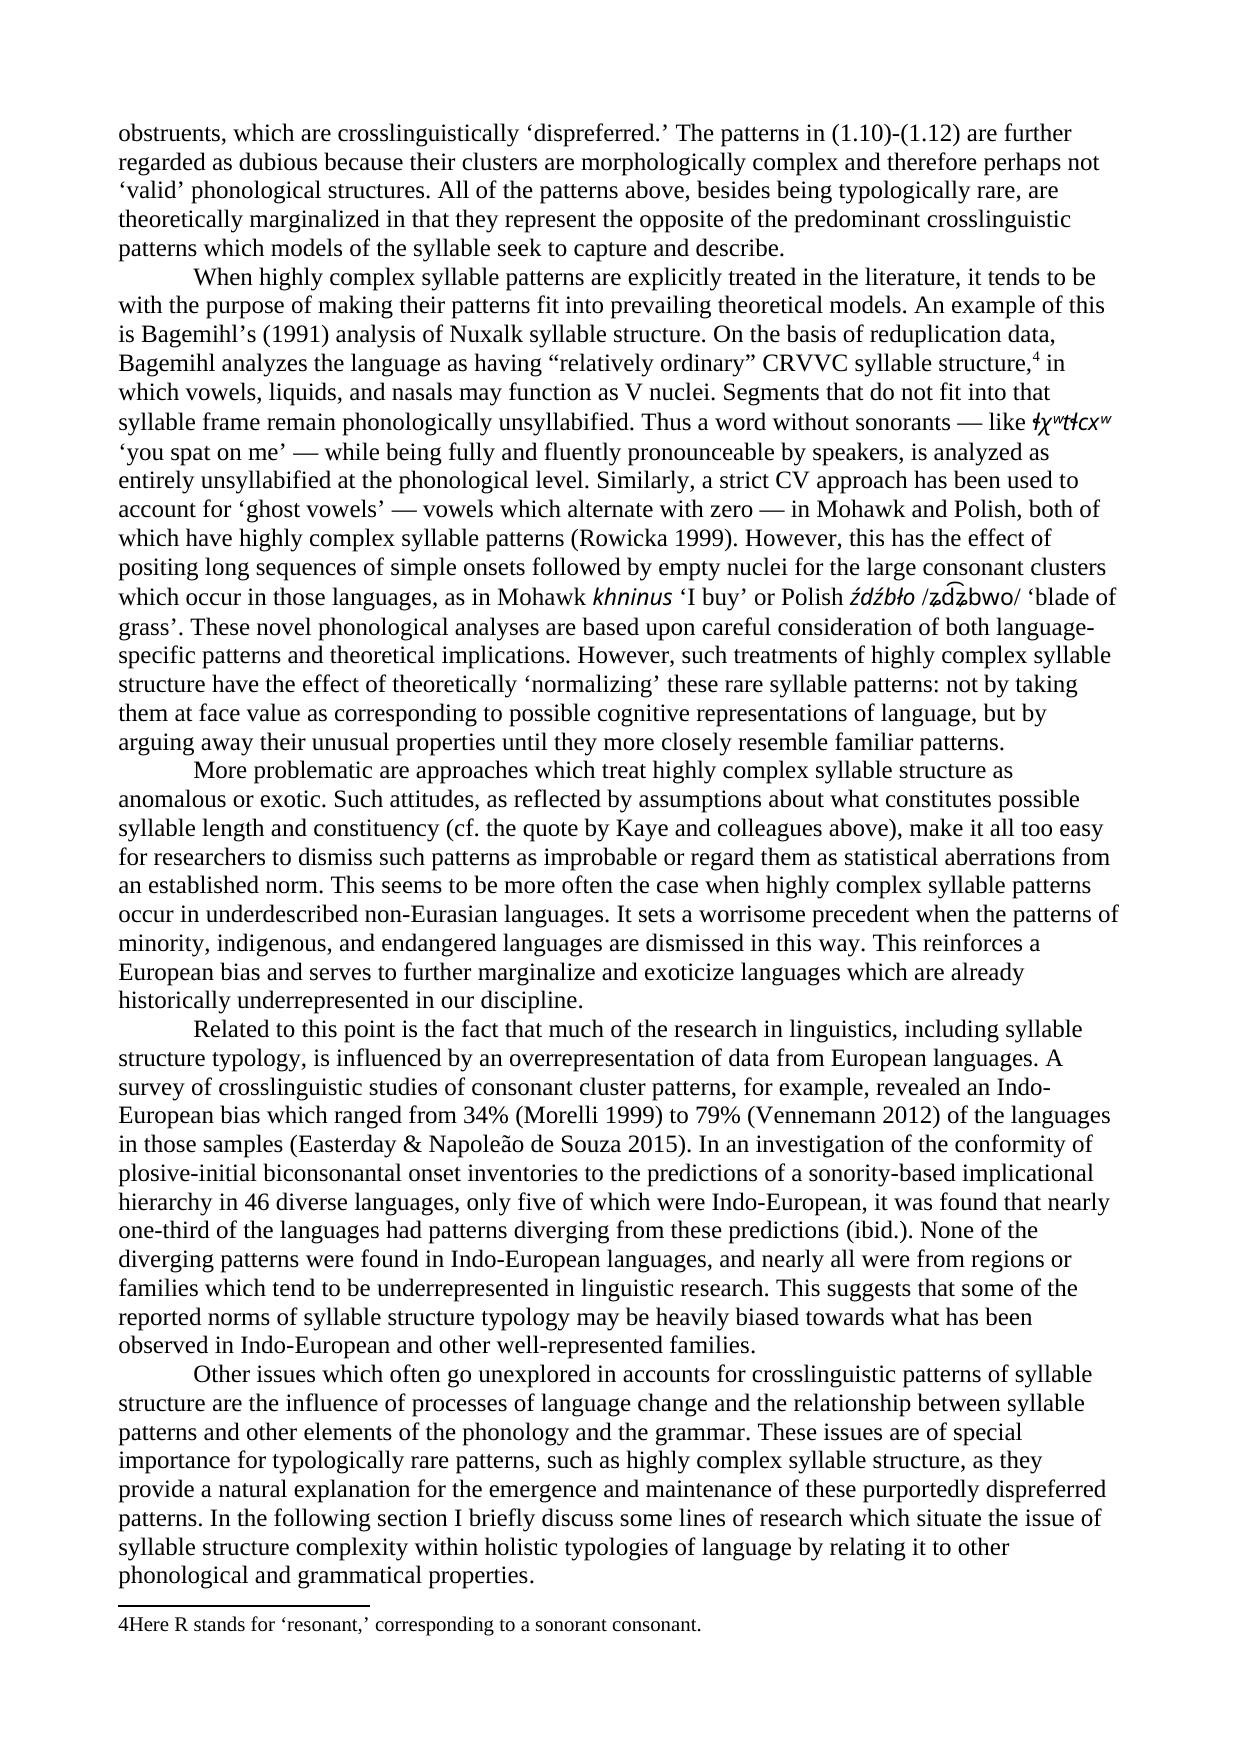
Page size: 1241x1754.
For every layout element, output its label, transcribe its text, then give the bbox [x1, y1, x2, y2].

text Other issues which often go unexplored in accounts for crosslinguistic patterns of syllable structure are the influence of processes of language change and the relationship between syllable patterns and other elements of the phonology and the grammar. These issues are of special importance for typologically rare patterns, such as highly complex syllable structure, as they provide a natural explanation for the emergence and maintenance of these purportedly dispreferred patterns. In the following section I briefly discuss some lines of research which situate the issue of syllable structure complexity within holistic typologies of language by relating it to other phonological and grammatical properties. [118, 1359, 1122, 1589]
text Here R stands for ‘resonant,’ corresponding to a sonorant consonant. [118, 1612, 1122, 1636]
text When highly complex syllable patterns are explicitly treated in the literature, it tends to be with the purpose of making their patterns fit into prevailing theoretical models. An example of this is Bagemihl’s (1991) analysis of Nuxalk syllable structure. On the basis of reduplication data, Bagemihl analyzes the language as having “relatively ordinary” CRVVC syllable structure, in which vowels, liquids, and nasals may function as V nuclei. Segments that do not fit into that syllable frame remain phonologically unsyllabified. Thus a word without sonorants — like ɬχʷtɬcxʷ ‘you spat on me’ — while being fully and fluently pronounceable by speakers, is analyzed as entirely unsyllabified at the phonological level. Similarly, a strict CV approach has been used to account for ‘ghost vowels’ — vowels which alternate with zero — in Mohawk and Polish, both of which have highly complex syllable patterns (Rowicka 1999). However, this has the effect of positing long sequences of simple onsets followed by empty nuclei for the large consonant clusters which occur in those languages, as in Mohawk khninus ‘I buy’ or Polish źdźbło /ʑd͡ʑbwo/ ‘blade of grass’. These novel phonological analyses are based upon careful consideration of both language-specific patterns and theoretical implications. However, such treatments of highly complex syllable structure have the effect of theoretically ‘normalizing’ these rare syllable patterns: not by taking them at face value as corresponding to possible cognitive representations of language, but by arguing away their unusual properties until they more closely resemble familiar patterns. [118, 262, 1122, 756]
text More problematic are approaches which treat highly complex syllable structure as anomalous or exotic. Such attitudes, as reflected by assumptions about what constitutes possible syllable length and constituency (cf. the quote by Kaye and colleagues above), make it all too easy for researchers to dismiss such patterns as improbable or regard them as statistical aberrations from an established norm. This seems to be more often the case when highly complex syllable patterns occur in underdescribed non-Eurasian languages. It sets a worrisome precedent when the patterns of minority, indigenous, and endangered languages are dismissed in this way. This reinforces a European bias and serves to further marginalize and exoticize languages which are already historically underrepresented in our discipline. [118, 756, 1122, 1014]
text obstruents, which are crosslinguistically ‘dispreferred.’ The patterns in (1.10)-(1.12) are further regarded as dubious because their clusters are morphologically complex and therefore perhaps not ‘valid’ phonological structures. All of the patterns above, besides being typologically rare, are theoretically marginalized in that they represent the opposite of the predominant crosslinguistic patterns which models of the syllable seek to capture and describe. [118, 118, 1122, 262]
text Related to this point is the fact that much of the research in linguistics, including syllable structure typology, is influenced by an overrepresentation of data from European languages. A survey of crosslinguistic studies of consonant cluster patterns, for example, revealed an Indo-European bias which ranged from 34% (Morelli 1999) to 79% (Vennemann 2012) of the languages in those samples (Easterday & Napoleão de Souza 2015). In an investigation of the conformity of plosive-initial biconsonantal onset inventories to the predictions of a sonority-based implicational hierarchy in 46 diverse languages, only five of which were Indo-European, it was found that nearly one-third of the languages had patterns diverging from these predictions (ibid.). None of the diverging patterns were found in Indo-European languages, and nearly all were from regions or families which tend to be underrepresented in linguistic research. This suggests that some of the reported norms of syllable structure typology may be heavily biased towards what has been observed in Indo-European and other well-represented families. [118, 1014, 1122, 1359]
